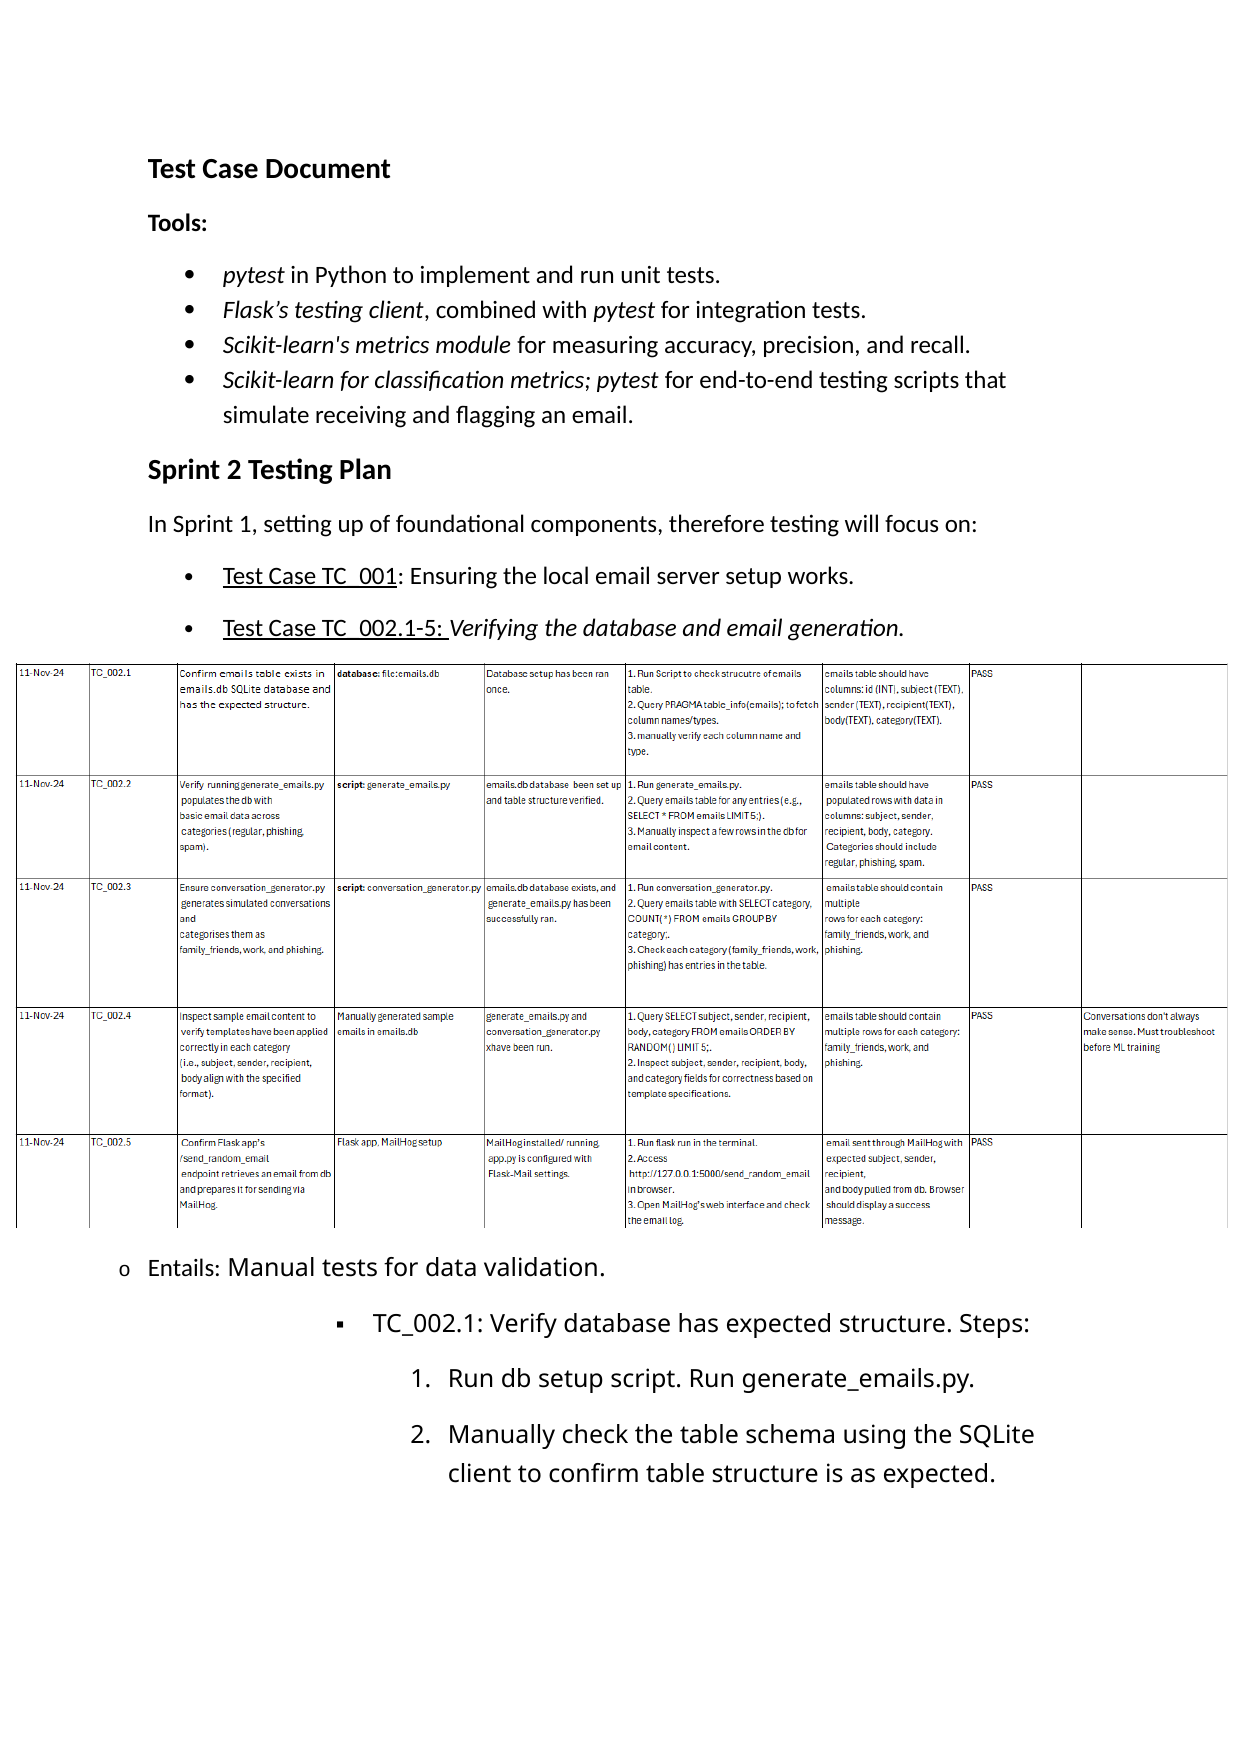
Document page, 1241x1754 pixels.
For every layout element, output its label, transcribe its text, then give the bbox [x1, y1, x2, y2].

list pytest in Python to implement and run unit tests. [185, 259, 1090, 290]
text In Sprint 1, setting up of foundational components, therefore testing will focus on: [148, 508, 1090, 539]
list Manually check the table schema using the SQLite client to confirm table structure is as expected. [410, 1417, 1090, 1490]
list Run db setup script. Run generate_emails.py. [410, 1361, 1090, 1395]
list Scikit-learn for classification metrics; pytest for end-to-end testing scripts that simulate receiving and flagging an email. [185, 364, 1090, 430]
text Test Case Document [148, 150, 1090, 186]
list Test Case TC_002.1-5: Verifying the database and email generation. [185, 612, 1090, 642]
list TC_002.1: Verify database has expected structure. Steps: [335, 1305, 1090, 1339]
list Scikit-learn's metrics module for measuring accuracy, precision, and recall. [185, 329, 1090, 360]
list Flask’s testing client, combined with pytest for integration tests. [185, 294, 1090, 325]
list Test Case TC_001: Ensuring the local email server setup works. [185, 560, 1090, 591]
text Sprint 2 Testing Plan [148, 451, 1090, 487]
list Entails: Manual tests for data validation. [118, 1249, 1090, 1283]
text Tools: [148, 208, 1090, 238]
